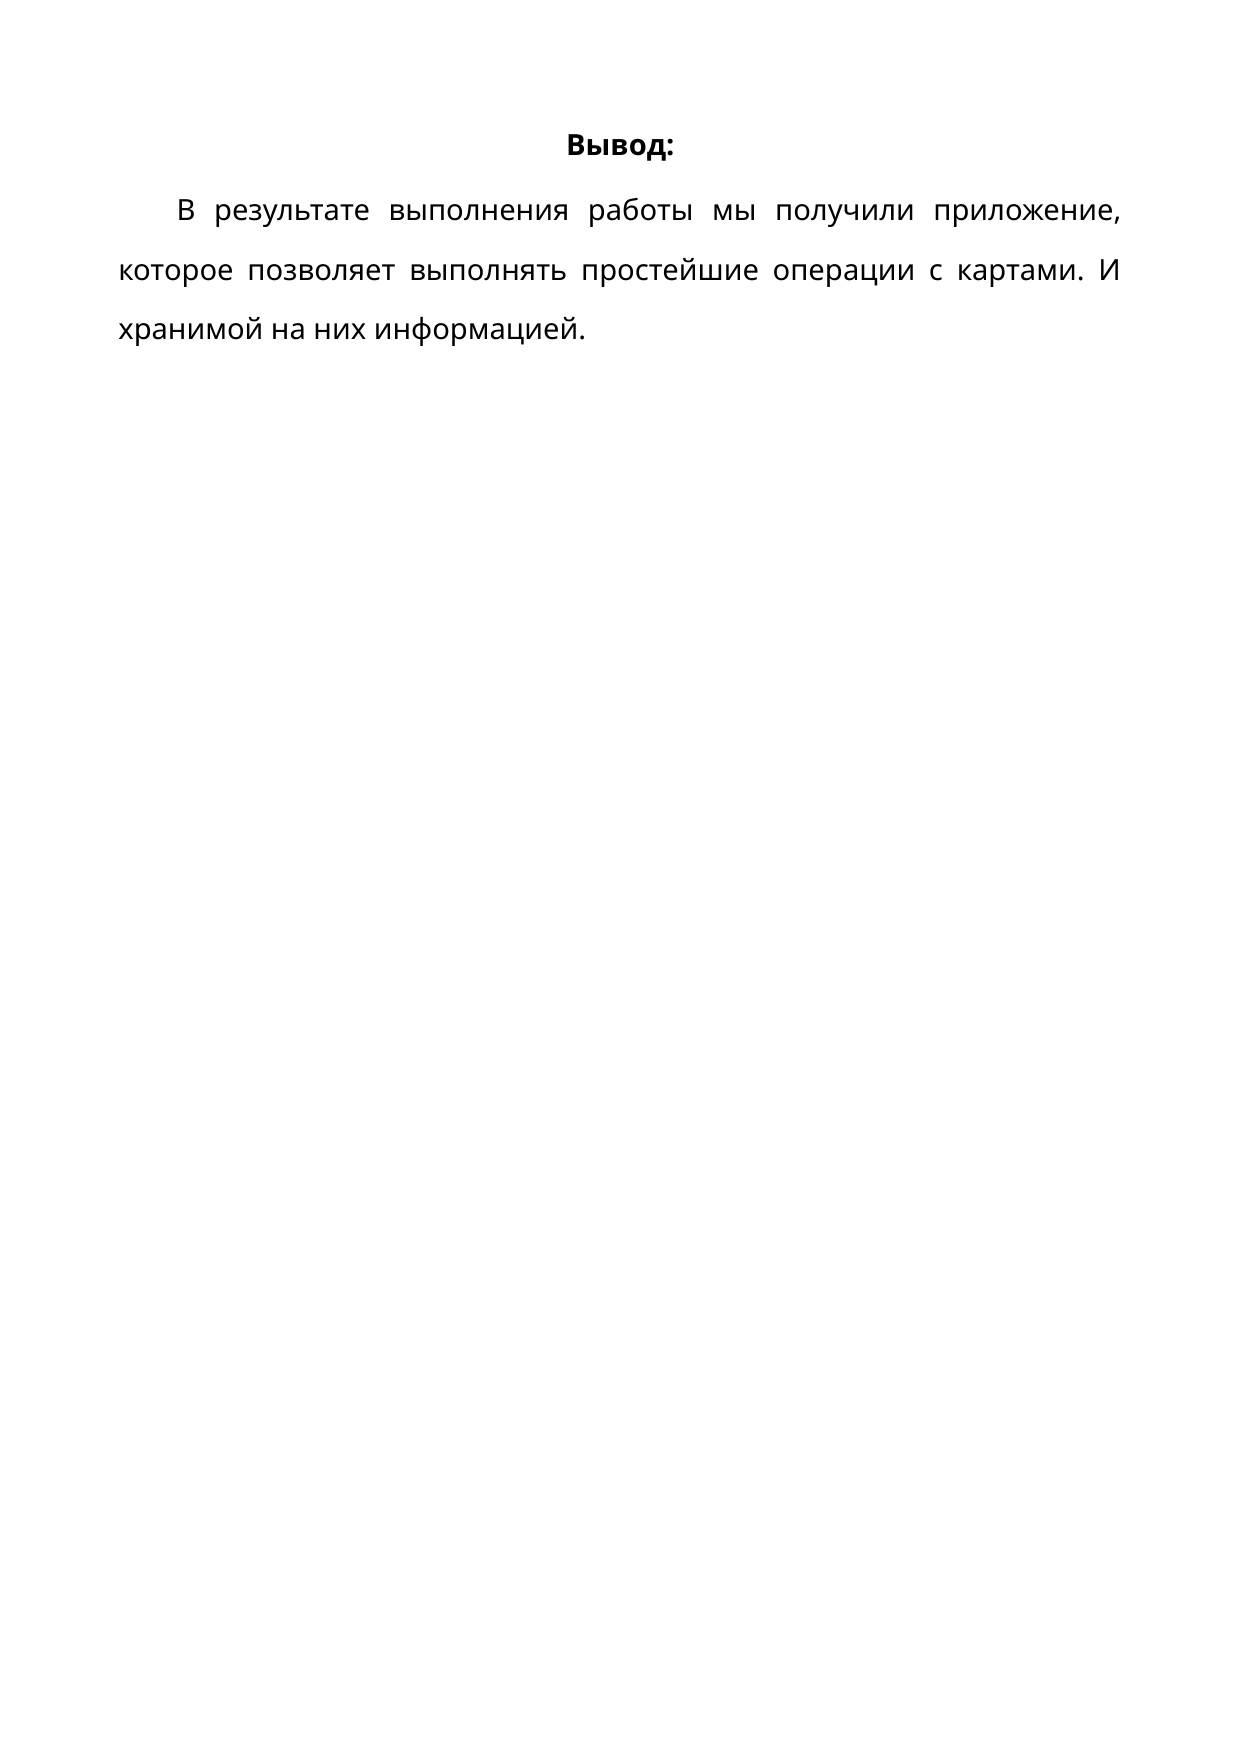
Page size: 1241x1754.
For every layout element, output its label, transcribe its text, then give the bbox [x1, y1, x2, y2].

text Вывод: [118, 124, 1122, 164]
text В результате выполнения работы мы получили приложение, которое позволяет выполнять простейшие операции с картами. И хранимой на них информацией. [118, 189, 1122, 348]
